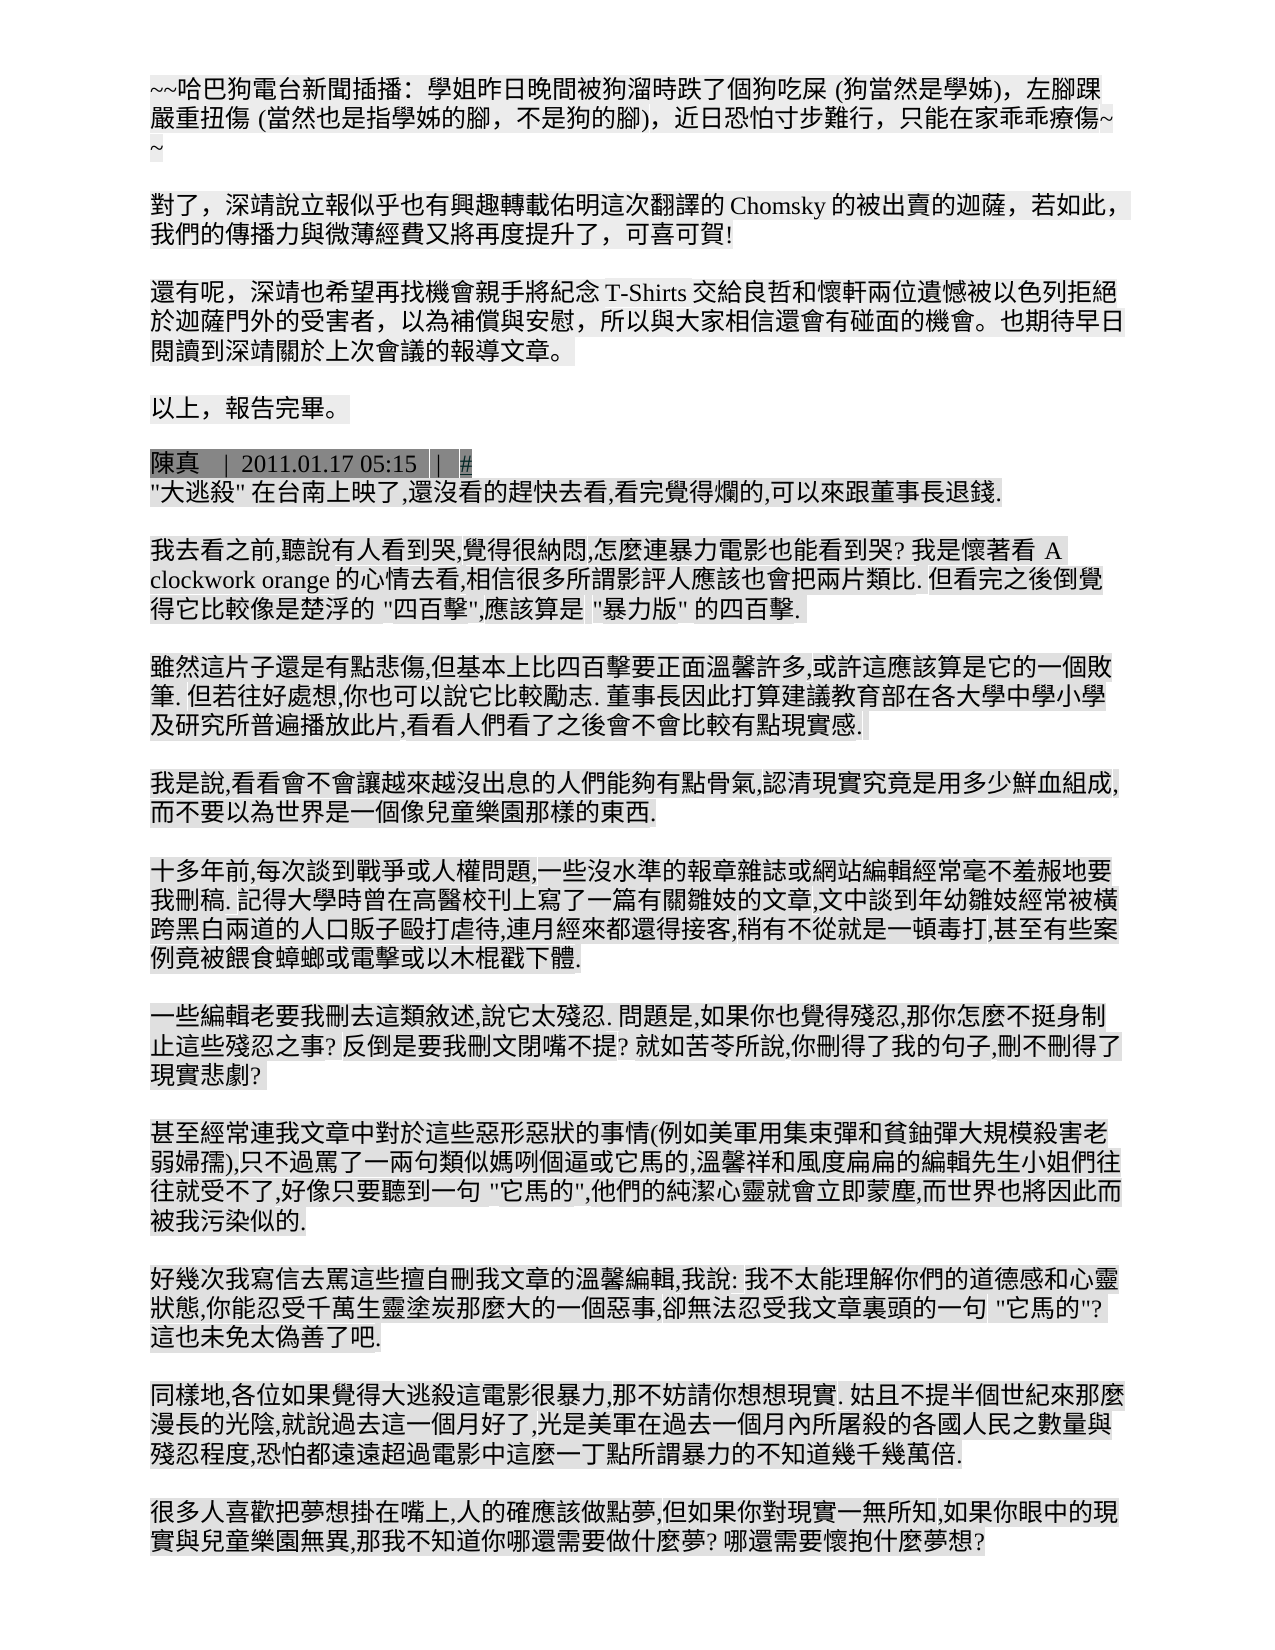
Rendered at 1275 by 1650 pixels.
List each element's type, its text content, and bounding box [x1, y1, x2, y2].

text "大逃殺" 在台南上映了,還沒看的趕快去看,看完覺得爛的,可以來跟董事長退錢. 我去看之前,聽說有人看到哭,覺得很納悶,怎麼連暴力電影也能看到哭? 我是懷著看 A clockwork orange的心情去看,相信很多所謂影評人應該也會把兩片類比. 但看完之後倒覺得它比較像是楚浮的 "四百擊",應該算是 "暴力版" 的四百擊. 雖然這片子還是有點悲傷,但基本上比四百擊要正面溫馨許多,或許這應該算是它的一個敗筆. 但若往好處想,你也可以說它比較勵志. 董事長因此打算建議教育部在各大學中學小學及研究所普遍播放此片,看看人們看了之後會不會比較有點現實感. 我是說,看看會不會讓越來越沒出息的人們能夠有點骨氣,認清現實究竟是用多少鮮血組成,而不要以為世界是一個像兒童樂園那樣的東西. 十多年前,每次談到戰爭或人權問題,一些沒水準的報章雜誌或網站編輯經常毫不羞赧地要我刪稿. 記得大學時曾在高醫校刊上寫了一篇有關雛妓的文章,文中談到年幼雛妓經常被橫跨黑白兩道的人口販子毆打虐待,連月經來都還得接客,稍有不從就是一頓毒打,甚至有些案例竟被餵食蟑螂或電擊或以木棍戳下體. 一些編輯老要我刪去這類敘述,說它太殘忍. 問題是,如果你也覺得殘忍,那你怎麼不挺身制止這些殘忍之事? 反倒是要我刪文閉嘴不提? 就如苦苓所說,你刪得了我的句子,刪不刪得了現實悲劇? 甚至經常連我文章中對於這些惡形惡狀的事情(例如美軍用集束彈和貧鈾彈大規模殺害老弱婦孺),只不過罵了一兩句類似媽咧個逼或它馬的,溫馨祥和風度扁扁的編輯先生小姐們往往就受不了,好像只要聽到一句 "它馬的",他們的純潔心靈就會立即蒙塵,而世界也將因此而被我污染似的. 好幾次我寫信去罵這些擅自刪我文章的溫馨編輯,我說: 我不太能理解你們的道德感和心靈狀態,你能忍受千萬生靈塗炭那麼大的一個惡事,卻無法忍受我文章裏頭的一句 "它馬的"? 這也未免太偽善了吧. 同樣地,各位如果覺得大逃殺這電影很暴力,那不妨請你想想現實. 姑且不提半個世紀來那麼漫長的光陰,就說過去這一個月好了,光是美軍在過去一個月內所屠殺的各國人民之數量與殘忍程度,恐怕都遠遠超過電影中這麼一丁點所謂暴力的不知道幾千幾萬倍. 很多人喜歡把夢想掛在嘴上,人的確應該做點夢,但如果你對現實一無所知,如果你眼中的現實與兒童樂園無異,那我不知道你哪還需要做什麼夢? 哪還需要懷抱什麼夢想? [150, 478, 1125, 1556]
text 陳真 | 2011.01.17 05:15 | # [150, 449, 1125, 478]
text 前日與深靖在學校碰面，拿到了兩千元稿費，是怡靜與我所翻譯Edward Said的若雪‧柯利的意義：尊嚴與團結那篇文章轉載在立報上的稿費。我想怡靜應該也會同意將此兩千大洋做為我們的網站經費(要各分一半做為年終加菜金當然也可以，只是我又多了個匯款的工作…)。 公開聲明於此，一方面以示公信 (表示我沒有私吞了這筆錢），一方面也是出於懶惰，因為我打算二月底站樁時見到我們的財務總管良哲時才將這筆錢交給良哲，省得跑一趟郵局。 ~~哈巴狗電台新聞插播：學姐昨日晚間被狗溜時跌了個狗吃屎 (狗當然是學姊)，左腳踝嚴重扭傷 (當然也是指學姊的腳，不是狗的腳)，近日恐怕寸步難行，只能在家乖乖療傷~~ 對了，深靖說立報似乎也有興趣轉載佑明這次翻譯的Chomsky的被出賣的迦薩，若如此，我們的傳播力與微薄經費又將再度提升了，可喜可賀! 還有呢，深靖也希望再找機會親手將紀念T-Shirts交給良哲和懷軒兩位遺憾被以色列拒絕於迦薩門外的受害者，以為補償與安慰，所以與大家相信還會有碰面的機會。也期待早日閱讀到深靖關於上次會議的報導文章。 以上，報告完畢。 [150, 75, 1125, 424]
